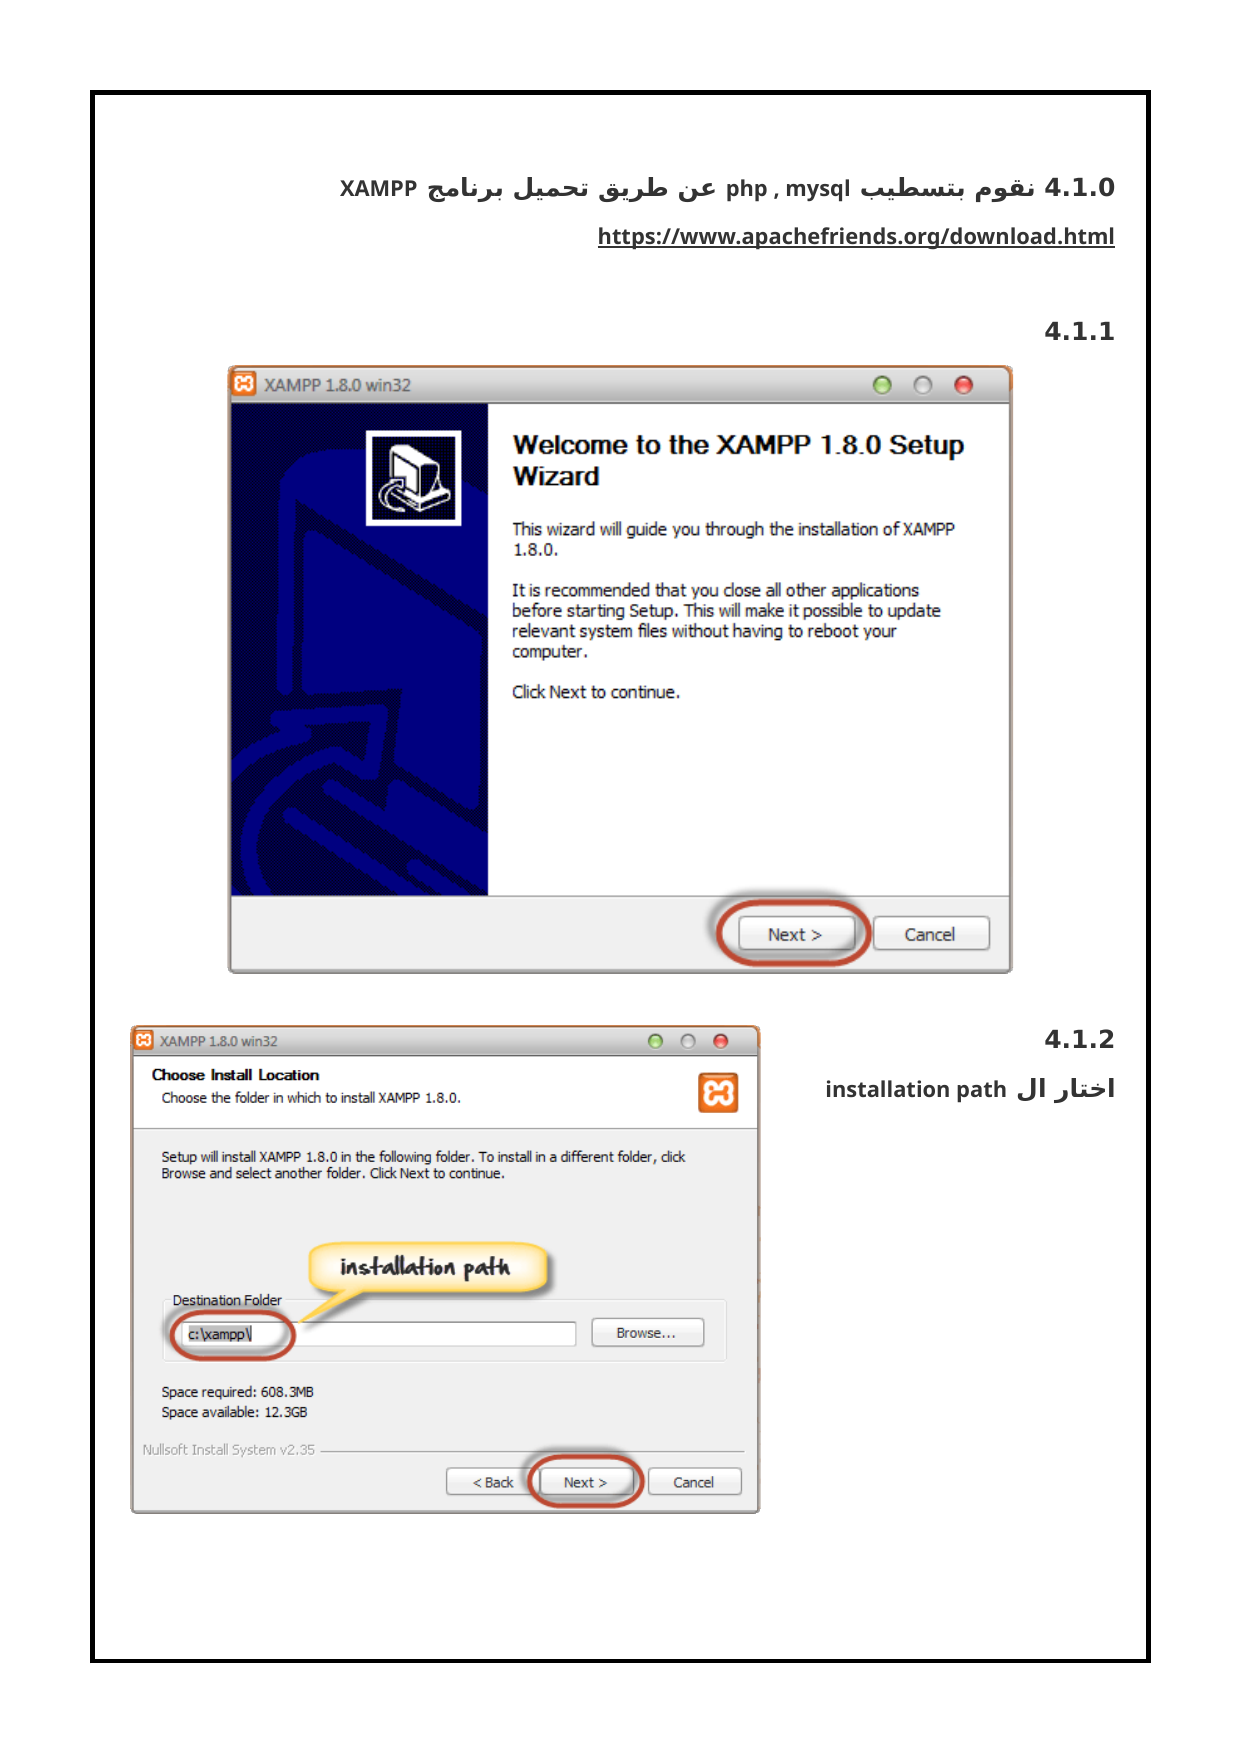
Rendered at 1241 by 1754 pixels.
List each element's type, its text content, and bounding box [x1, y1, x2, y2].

text 4.1.2 [761, 1025, 1116, 1054]
text 4.1.1 [125, 318, 1116, 347]
picture [130, 1025, 761, 1514]
picture [227, 365, 1014, 974]
text [125, 1025, 130, 1054]
text 4.1.0 نقوم بتسطيب php , mysql عن طريق تحميل برنامج XAMPP [125, 172, 1116, 202]
text https://www.apachefriends.org/download.html [125, 221, 1116, 251]
text اختار ال installation path [761, 1073, 1116, 1103]
